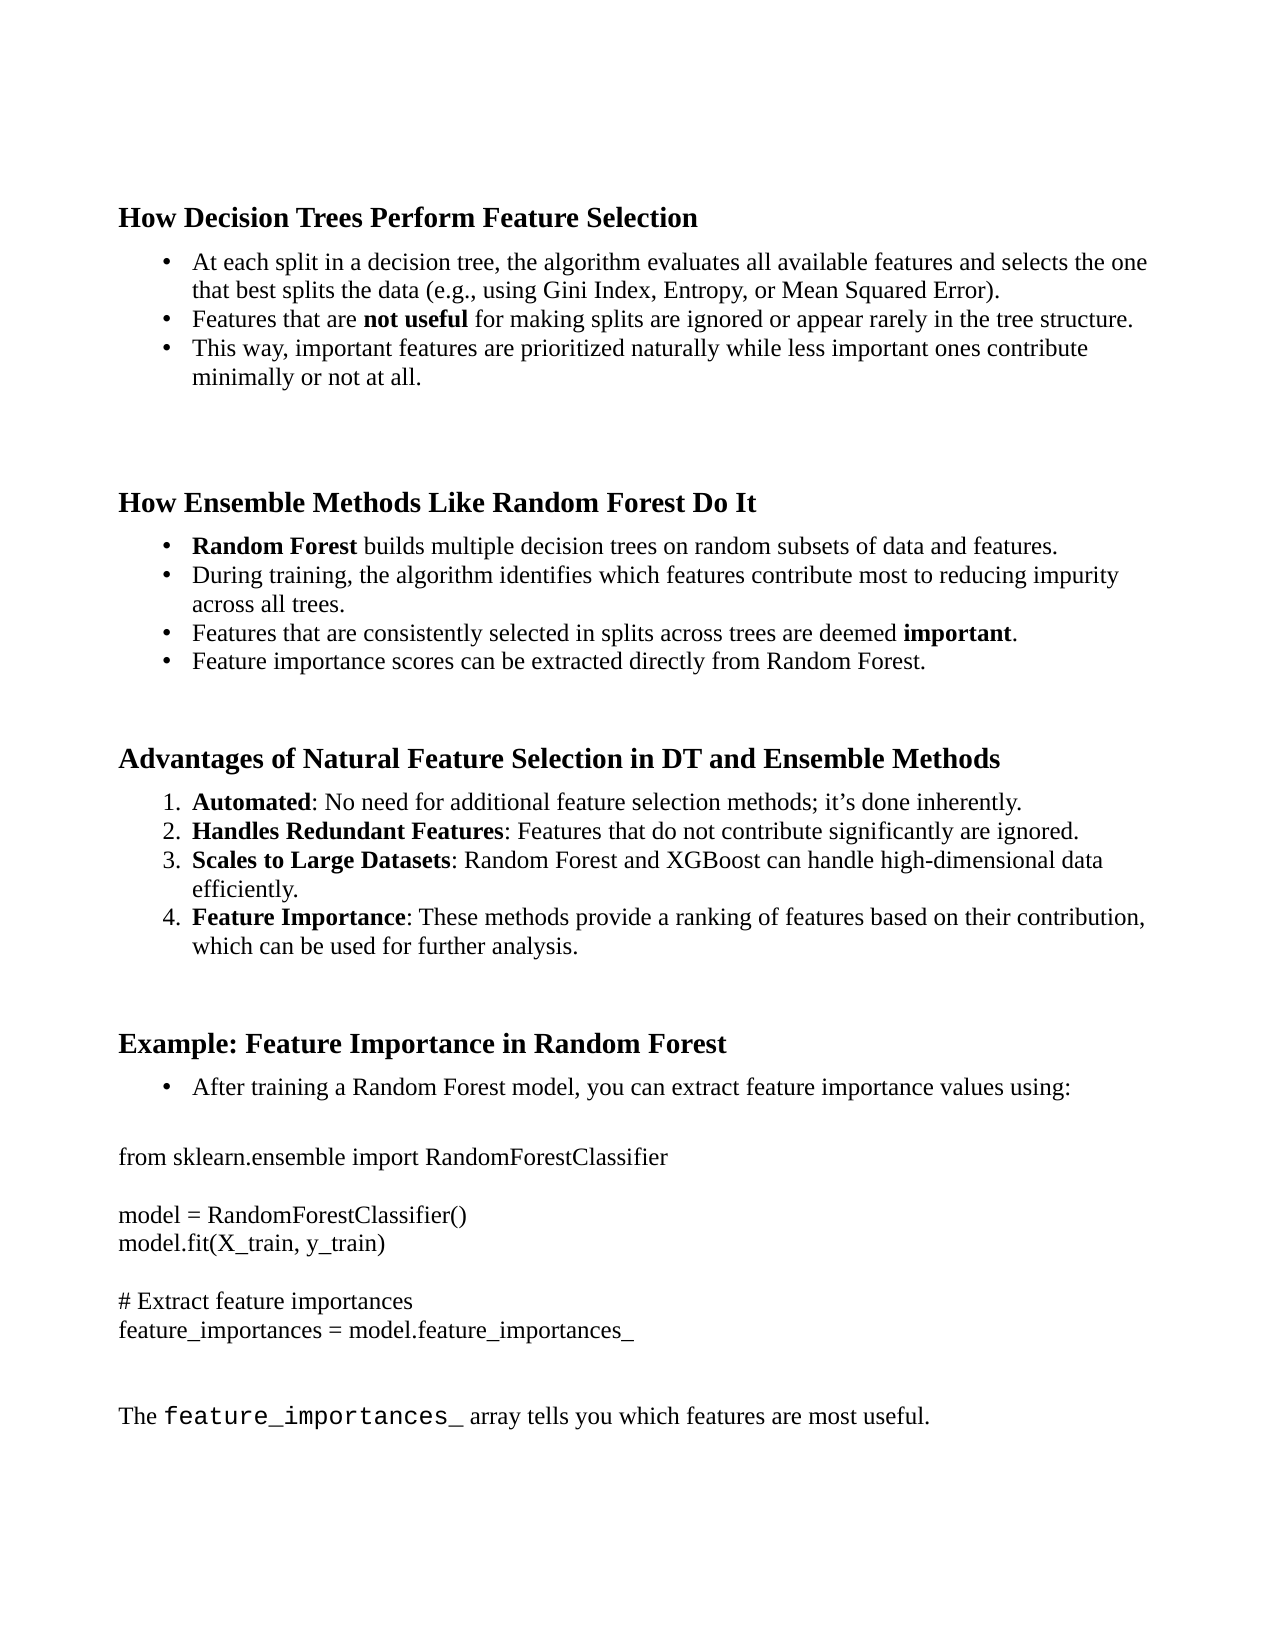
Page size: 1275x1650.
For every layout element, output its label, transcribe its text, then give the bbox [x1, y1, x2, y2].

list Feature Importance: These methods provide a ranking of features based on their contribution, which can be used for further analysis. [162, 902, 1157, 960]
list Features that are consistently selected in splits across trees are deemed important. [162, 618, 1157, 646]
text # Extract feature importances [118, 1286, 1157, 1315]
list During training, the algorithm identifies which features contribute most to reducing impurity across all trees. [162, 560, 1157, 618]
list Feature importance scores can be extracted directly from Random Forest. [162, 646, 1157, 675]
text feature_importances = model.feature_importances_ [118, 1315, 1157, 1343]
text The feature_importances_ array tells you which features are most useful. [118, 1401, 1157, 1432]
list After training a Random Forest model, you can extract feature importance values using: [162, 1072, 1157, 1101]
list This way, important features are prioritized naturally while less important ones contribute minimally or not at all. [162, 333, 1157, 390]
text model.fit(X_train, y_train) [118, 1228, 1157, 1257]
subtitle How Decision Trees Perform Feature Selection [118, 201, 1157, 234]
list Features that are not useful for making splits are ignored or appear rarely in the tree structure. [162, 304, 1157, 333]
list At each split in a decision tree, the algorithm evaluates all available features and selects the one that best splits the data (e.g., using Gini Index, Entropy, or Mean Squared Error). [162, 247, 1157, 304]
subtitle Advantages of Natural Feature Selection in DT and Ensemble Methods [118, 741, 1157, 775]
list Automated: No need for additional feature selection methods; it’s done inherently. [162, 787, 1157, 816]
text from sklearn.ensemble import RandomForestClassifier [118, 1142, 1157, 1171]
text model = RandomForestClassifier() [118, 1200, 1157, 1228]
subtitle How Ensemble Methods Like Random Forest Do It [118, 485, 1157, 519]
list Scales to Large Datasets: Random Forest and XGBoost can handle high-dimensional data efficiently. [162, 845, 1157, 902]
subtitle Example: Feature Importance in Random Forest [118, 1026, 1157, 1060]
list Random Forest builds multiple decision trees on random subsets of data and features. [162, 531, 1157, 560]
list Handles Redundant Features: Features that do not contribute significantly are ignored. [162, 816, 1157, 845]
